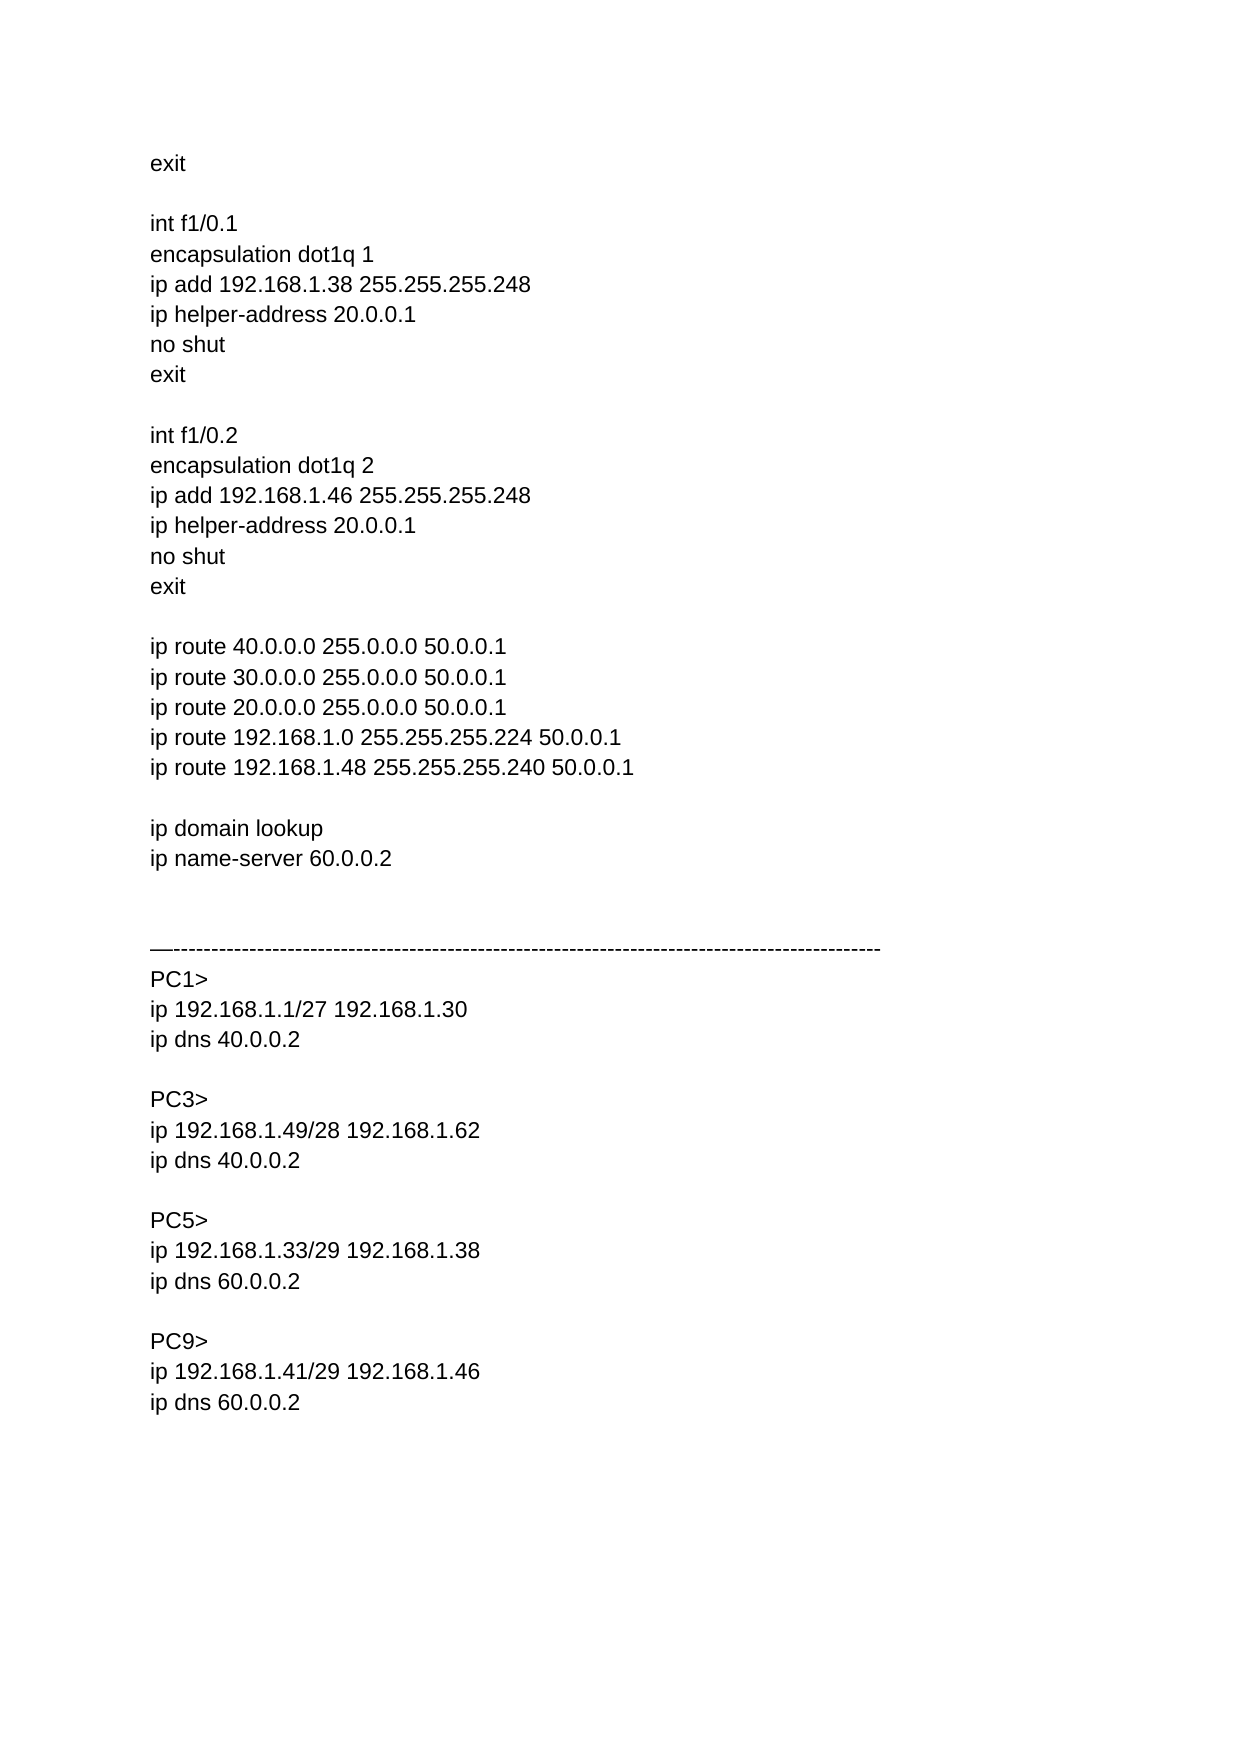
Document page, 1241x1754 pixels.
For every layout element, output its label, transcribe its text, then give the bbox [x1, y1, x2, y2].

text ip route 40.0.0.0 255.0.0.0 50.0.0.1 [150, 633, 1090, 660]
text ip dns 60.0.0.2 [150, 1268, 1090, 1294]
text PC9> [150, 1328, 1090, 1354]
text ip 192.168.1.49/28 192.168.1.62 [150, 1117, 1090, 1143]
text —--------------------------------------------------------------------------------------------- [150, 935, 1090, 962]
text ip route 192.168.1.0 255.255.255.224 50.0.0.1 [150, 724, 1090, 750]
text ip route 20.0.0.0 255.0.0.0 50.0.0.1 [150, 694, 1090, 720]
text ip route 192.168.1.48 255.255.255.240 50.0.0.1 [150, 754, 1090, 781]
text int f1/0.2 [150, 422, 1090, 448]
text exit [150, 361, 1090, 388]
text PC1> [150, 966, 1090, 992]
text ip 192.168.1.33/29 192.168.1.38 [150, 1237, 1090, 1264]
text ip dns 60.0.0.2 [150, 1388, 1090, 1415]
text encapsulation dot1q 2 [150, 452, 1090, 478]
text ip 192.168.1.1/27 192.168.1.30 [150, 996, 1090, 1022]
text no shut [150, 331, 1090, 358]
text ip name-server 60.0.0.2 [150, 845, 1090, 871]
text PC5> [150, 1207, 1090, 1234]
text ip helper-address 20.0.0.1 [150, 512, 1090, 539]
text ip helper-address 20.0.0.1 [150, 301, 1090, 327]
text no shut [150, 543, 1090, 569]
text exit [150, 150, 1090, 176]
text ip dns 40.0.0.2 [150, 1147, 1090, 1173]
text ip route 30.0.0.0 255.0.0.0 50.0.0.1 [150, 663, 1090, 690]
text PC3> [150, 1086, 1090, 1113]
text ip domain lookup [150, 814, 1090, 841]
text ip add 192.168.1.38 255.255.255.248 [150, 271, 1090, 297]
text ip dns 40.0.0.2 [150, 1026, 1090, 1052]
text ip add 192.168.1.46 255.255.255.248 [150, 482, 1090, 509]
text ip 192.168.1.41/29 192.168.1.46 [150, 1358, 1090, 1385]
text int f1/0.1 [150, 210, 1090, 237]
text encapsulation dot1q 1 [150, 241, 1090, 267]
text exit [150, 573, 1090, 599]
